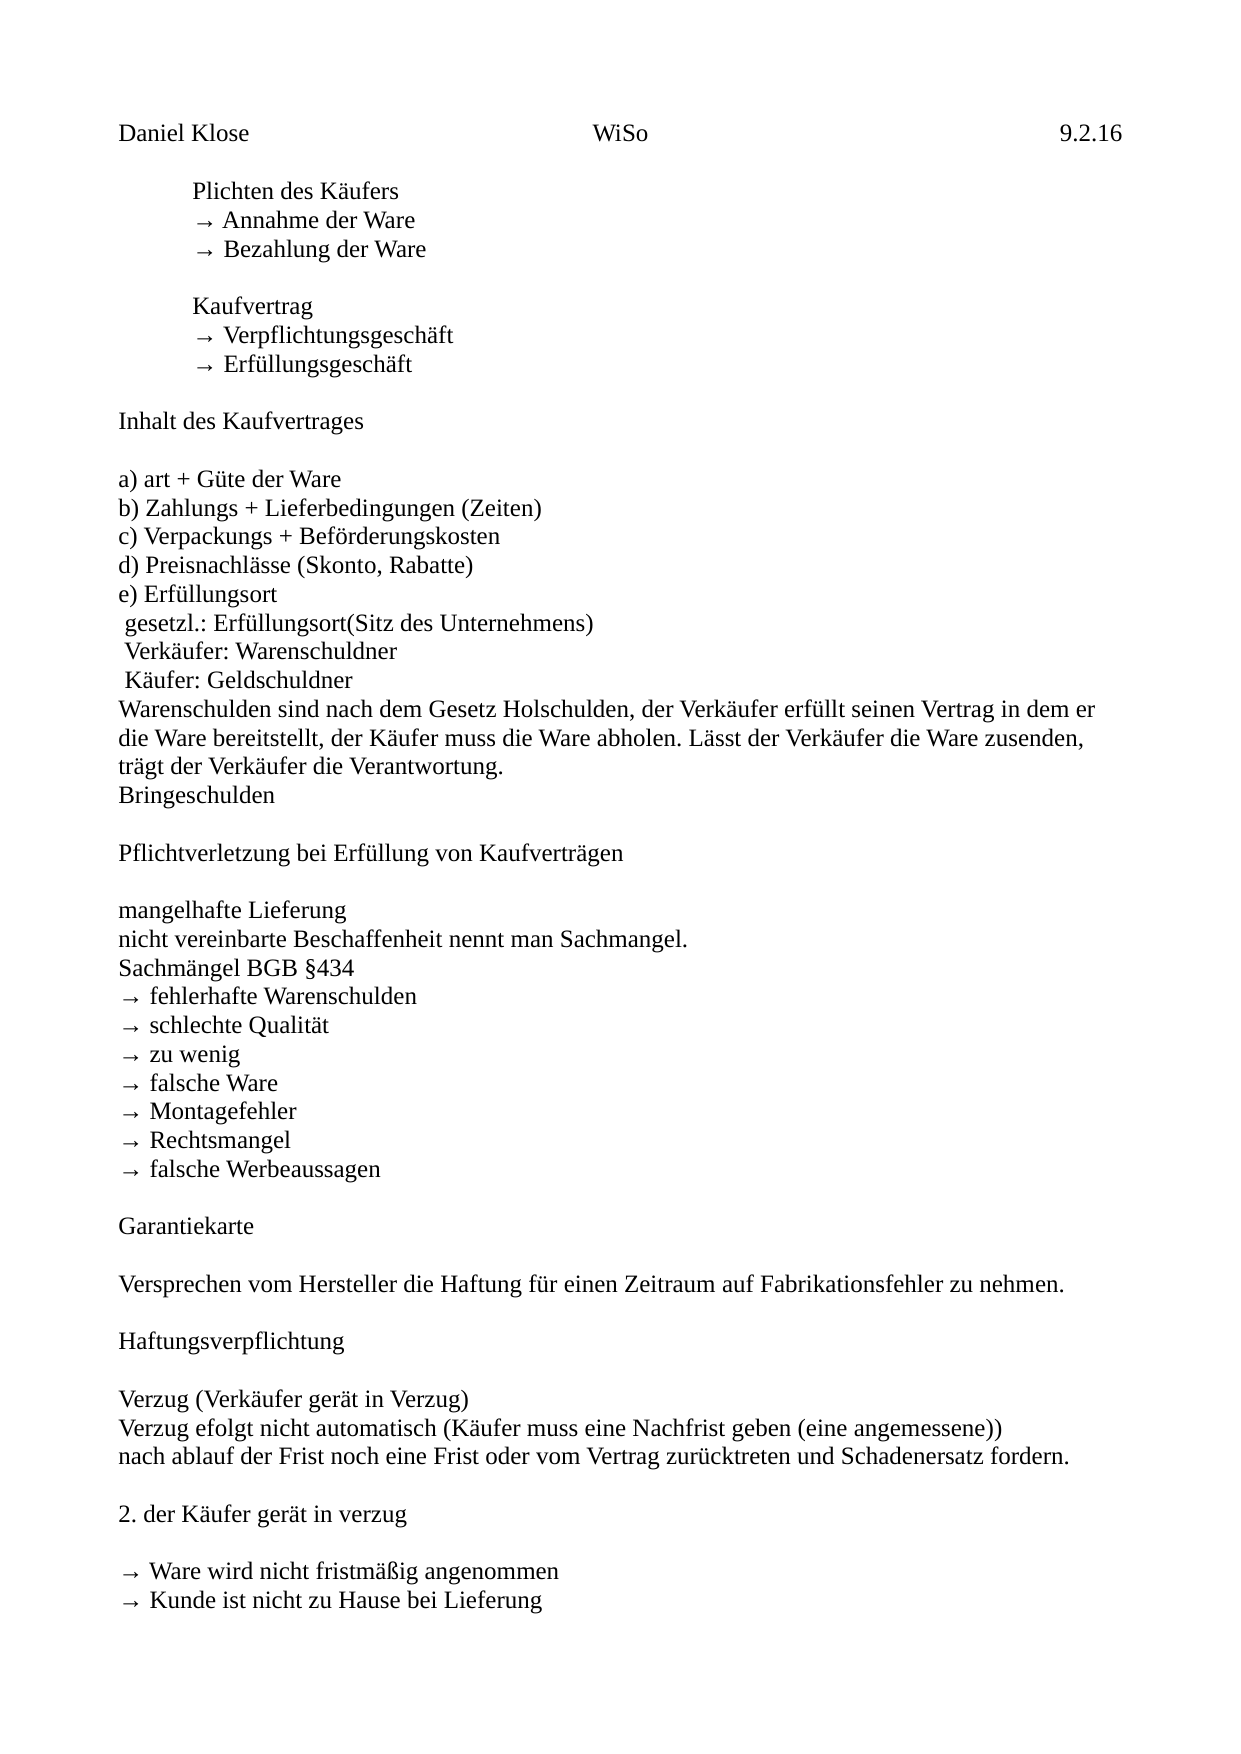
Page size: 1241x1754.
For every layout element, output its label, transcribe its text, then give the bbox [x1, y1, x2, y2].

text b) Zahlungs + Lieferbedingungen (Zeiten) [118, 493, 1122, 521]
text Garantiekarte Versprechen vom Hersteller die Haftung für einen Zeitraum auf Fabrikationsfehler zu nehmen. [118, 1211, 1122, 1298]
text → zu wenig [118, 1039, 1122, 1068]
text Pflichtverletzung bei Erfüllung von Kaufverträgen [118, 838, 1122, 866]
text → Kunde ist nicht zu Hause bei Lieferung [118, 1585, 1122, 1614]
text Inhalt des Kaufvertrages [118, 406, 1122, 435]
text Sachmängel BGB §434 [118, 953, 1122, 981]
text → Ware wird nicht fristmäßig angenommen [118, 1556, 1122, 1585]
text c) Verpackungs + Beförderungskosten [118, 521, 1122, 550]
text Verzug (Verkäufer gerät in Verzug) [118, 1384, 1122, 1413]
text nach ablauf der Frist noch eine Frist oder vom Vertrag zurücktreten und Schadenersatz fordern. [118, 1441, 1122, 1470]
text → Rechtsmangel [118, 1125, 1122, 1154]
text → fehlerhafte Warenschulden [118, 981, 1122, 1010]
text mangelhafte Lieferung nicht vereinbarte Beschaffenheit nennt man Sachmangel. [118, 895, 1122, 953]
text → falsche Ware [118, 1068, 1122, 1096]
text → falsche Werbeaussagen [118, 1154, 1122, 1183]
text → Montagefehler [118, 1096, 1122, 1125]
text Plichten des Käufers → Annahme der Ware → Bezahlung der Ware Kaufvertrag → Verpflichtungsgeschäft → Erfüllungsgeschäft [118, 176, 1122, 378]
text a) art + Güte der Ware [118, 464, 1122, 493]
text 2. der Käufer gerät in verzug [118, 1499, 1122, 1528]
text → schlechte Qualität [118, 1010, 1122, 1039]
text Verzug efolgt nicht automatisch (Käufer muss eine Nachfrist geben (eine angemessene)) [118, 1413, 1122, 1441]
text d) Preisnachlässe (Skonto, Rabatte) e) Erfüllungsort gesetzl.: Erfüllungsort(Sitz des Unternehmens) Verkäufer: Warenschuldner Käufer: Geldschuldner Warenschulden sind nach dem Gesetz Holschulden, der Verkäufer erfüllt seinen Vertrag in dem er die Ware bereitstellt, der Käufer muss die Ware abholen. Lässt der Verkäufer die Ware zusenden, trägt der Verkäufer die Verantwortung. Bringeschulden [118, 550, 1122, 809]
text Haftungsverpflichtung [118, 1326, 1122, 1355]
